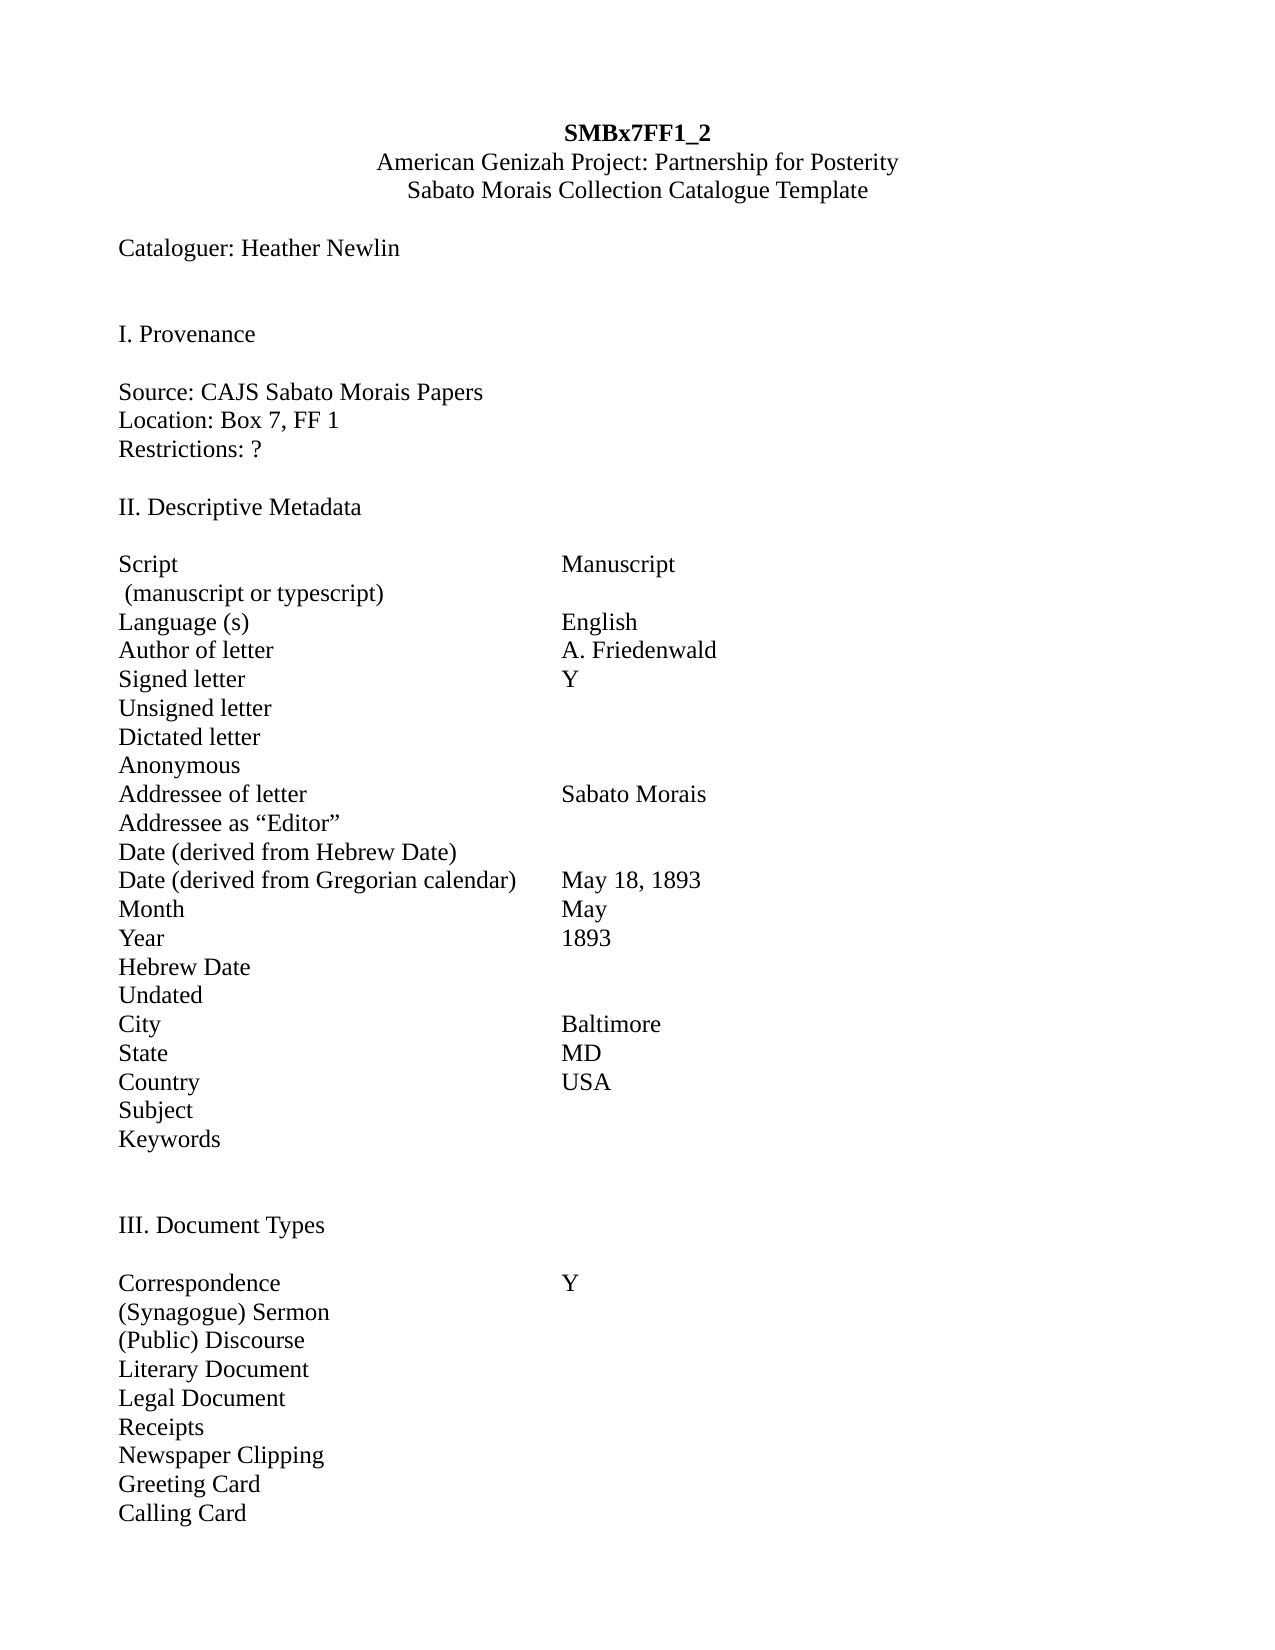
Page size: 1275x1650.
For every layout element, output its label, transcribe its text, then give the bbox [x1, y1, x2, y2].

text Receipts [118, 1412, 1157, 1441]
text (manuscript or typescript) [118, 578, 1157, 607]
text Anonymous [118, 751, 1157, 779]
text Location: Box 7, FF 1 [118, 406, 1157, 434]
text Subject [118, 1096, 1157, 1124]
text Literary Document [118, 1354, 1157, 1383]
text Author of letter A. Friedenwald [118, 636, 1157, 664]
text Country USA [118, 1067, 1157, 1096]
text I. Provenance [118, 319, 1157, 348]
text Year 1893 [118, 923, 1157, 952]
text III. Document Types [118, 1211, 1157, 1239]
text Month May [118, 894, 1157, 923]
text Language (s) English [118, 607, 1157, 636]
text American Genizah Project: Partnership for Posterity [118, 147, 1157, 176]
text Signed letter Y [118, 664, 1157, 693]
text SMBx7FF1_2 [118, 118, 1157, 147]
text Date (derived from Hebrew Date) [118, 837, 1157, 866]
text Correspondence Y [118, 1268, 1157, 1297]
text Hebrew Date [118, 952, 1157, 981]
text (Synagogue) Sermon [118, 1297, 1157, 1326]
text Date (derived from Gregorian calendar) May 18, 1893 [118, 866, 1157, 894]
text Unsigned letter [118, 693, 1157, 722]
text Sabato Morais Collection Catalogue Template [118, 176, 1157, 204]
text Addressee of letter Sabato Morais [118, 779, 1157, 808]
text Newspaper Clipping [118, 1441, 1157, 1469]
text Undated [118, 981, 1157, 1009]
text Legal Document [118, 1383, 1157, 1412]
text Greeting Card [118, 1469, 1157, 1498]
text City Baltimore [118, 1009, 1157, 1038]
text Addressee as “Editor” [118, 808, 1157, 837]
text State MD [118, 1038, 1157, 1067]
text Source: CAJS Sabato Morais Papers [118, 377, 1157, 406]
text (Public) Discourse [118, 1326, 1157, 1354]
text Keywords [118, 1124, 1157, 1153]
text II. Descriptive Metadata [118, 492, 1157, 521]
text Restrictions: ? [118, 434, 1157, 463]
text Calling Card [118, 1498, 1157, 1527]
text Script Manuscript [118, 549, 1157, 578]
text Dictated letter [118, 722, 1157, 751]
text Cataloguer: Heather Newlin [118, 233, 1157, 262]
